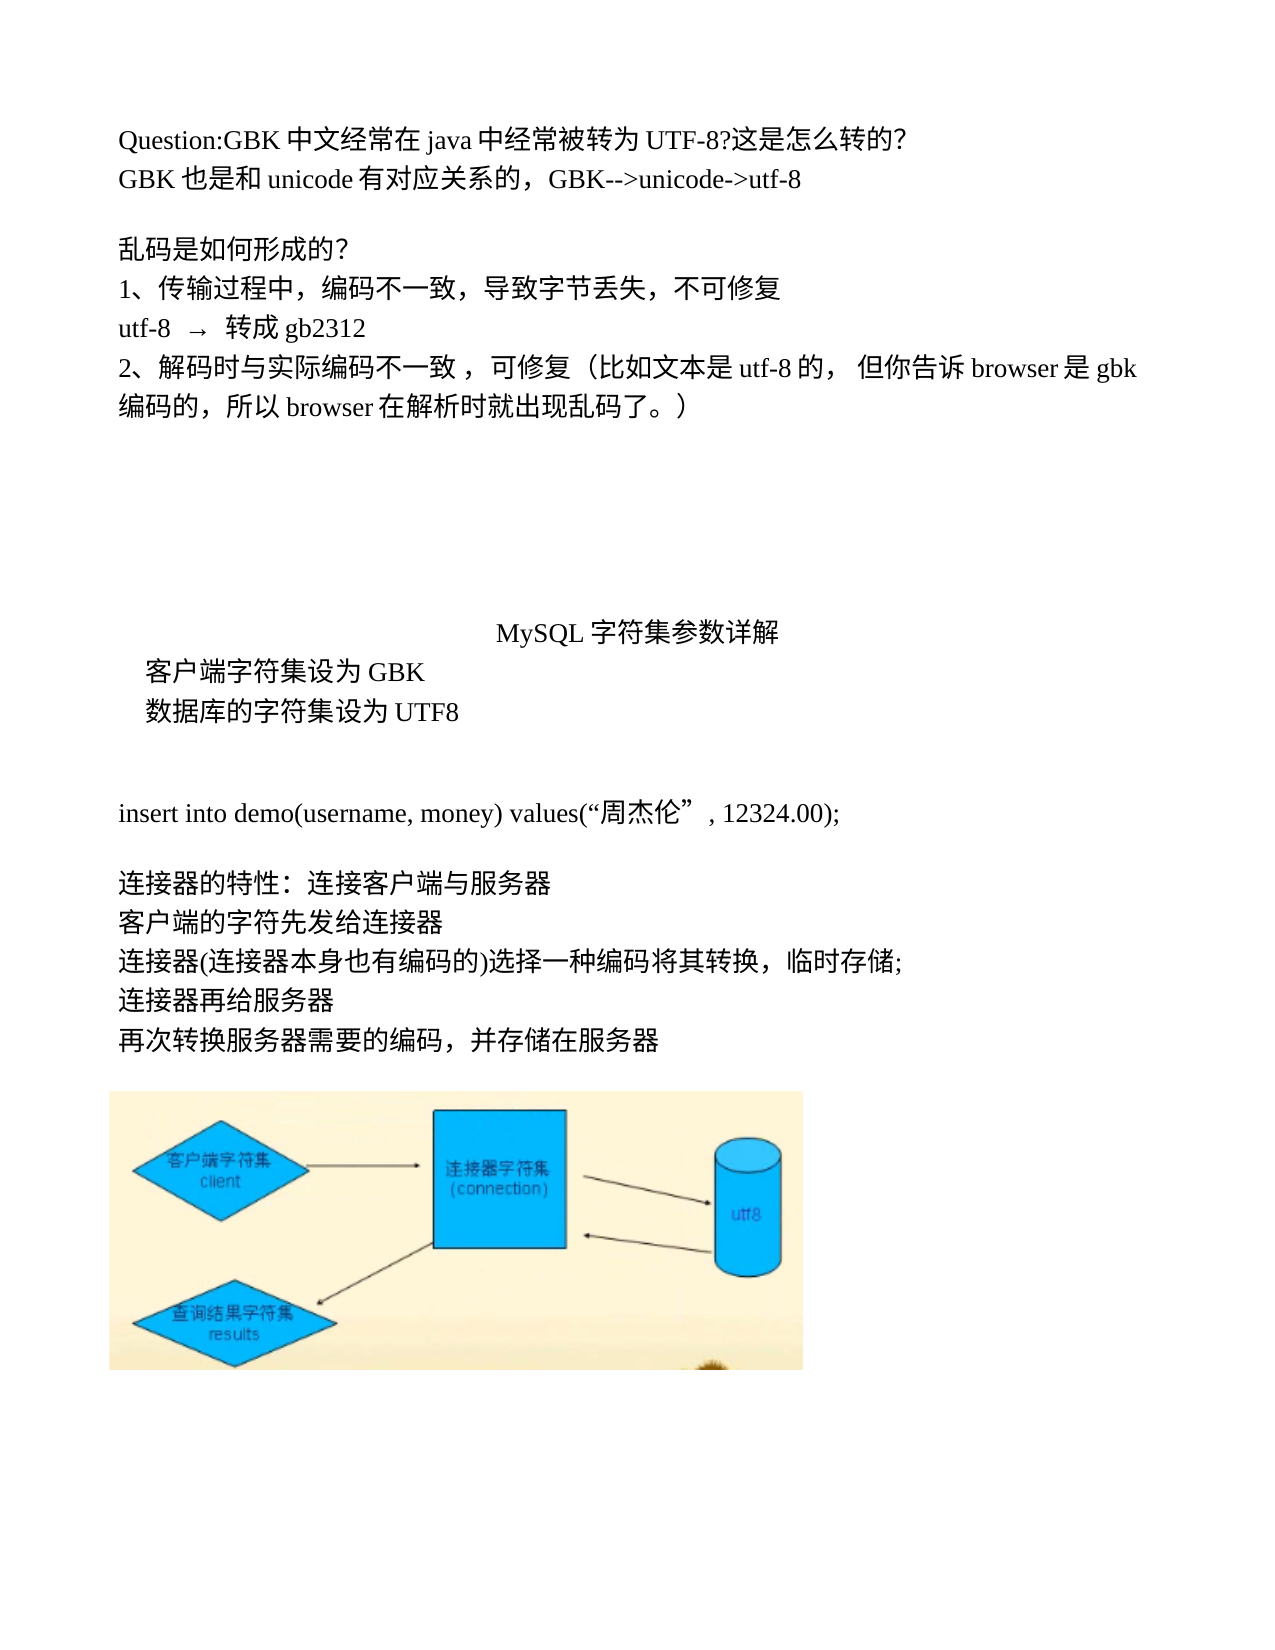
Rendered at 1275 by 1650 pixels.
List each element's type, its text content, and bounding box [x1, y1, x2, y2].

text 连接器再给服务器 [118, 979, 1157, 1019]
text 2、解码时与实际编码不一致 ，可修复（比如文本是utf-8的， 但你告诉browser是gbk编码的，所以browser在解析时就出现乱码了。） [118, 346, 1157, 424]
text GBK也是和unicode有对应关系的，GBK-->unicode->utf-8 [118, 157, 1157, 197]
text 再次转换服务器需要的编码，并存储在服务器 [118, 1019, 1157, 1058]
text utf-8 → 转成gb2312 [118, 306, 1157, 346]
text 乱码是如何形成的？ [118, 228, 1157, 267]
text Question:GBK中文经常在java中经常被转为UTF-8?这是怎么转的？ [118, 118, 1157, 157]
text insert into demo(username, money) values(“周杰伦”, 12324.00); [118, 791, 1157, 830]
text 客户端字符集设为 GBK [118, 650, 1157, 689]
text 客户端的字符先发给连接器 [118, 901, 1157, 940]
text 连接器(连接器本身也有编码的)选择一种编码将其转换，临时存储; [118, 940, 1157, 979]
text 数据库的字符集设为UTF8 [118, 689, 1157, 729]
text MySQL字符集参数详解 [118, 611, 1157, 650]
picture [109, 1091, 804, 1370]
text 1、传输过程中，编码不一致，导致字节丢失，不可修复 [118, 267, 1157, 306]
text 连接器的特性：连接客户端与服务器 [118, 862, 1157, 901]
